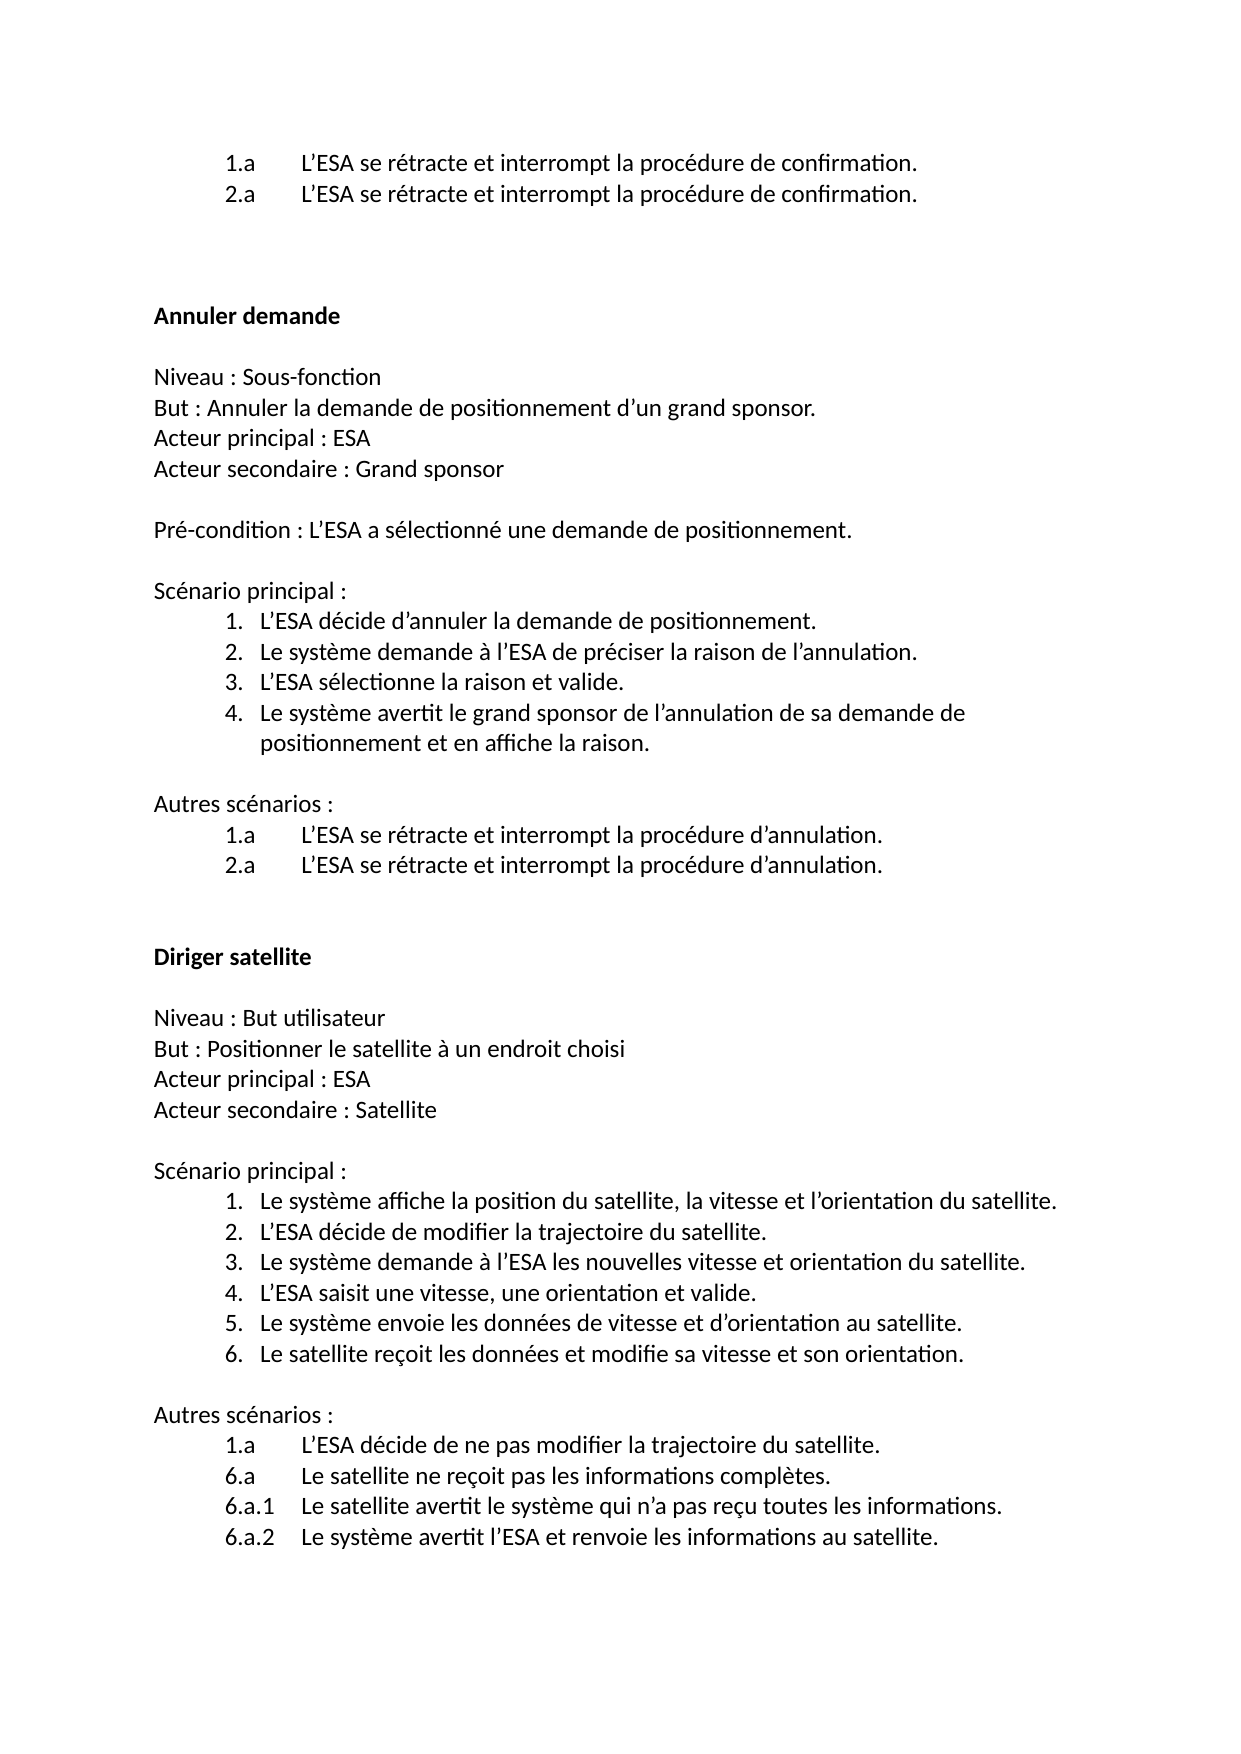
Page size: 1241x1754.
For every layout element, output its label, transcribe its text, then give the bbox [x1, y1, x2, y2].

list Le système demande à l’ESA les nouvelles vitesse et orientation du satellite. [224, 1246, 1093, 1277]
list 2.a L’ESA se rétracte et interrompt la procédure d’annulation. [224, 849, 1093, 880]
text Diriger satellite [154, 941, 1093, 972]
text Acteur secondaire : Satellite [154, 1094, 1093, 1124]
list Le système envoie les données de vitesse et d’orientation au satellite. [224, 1307, 1093, 1338]
text Annuler demande [154, 300, 1093, 331]
list L’ESA décide de modifier la trajectoire du satellite. [224, 1216, 1093, 1246]
list 6.a.2 Le système avertit l’ESA et renvoie les informations au satellite. [224, 1521, 1093, 1552]
list Autres scénarios : [154, 1399, 1093, 1429]
list 1.a L’ESA se rétracte et interrompt la procédure d’annulation. [224, 819, 1093, 849]
text But : Annuler la demande de positionnement d’un grand sponsor. [154, 392, 1093, 422]
text Acteur principal : ESA [154, 1063, 1093, 1094]
list L’ESA saisit une vitesse, une orientation et valide. [224, 1277, 1093, 1307]
list L’ESA décide d’annuler la demande de positionnement. [224, 605, 1093, 636]
text Pré-condition : L’ESA a sélectionné une demande de positionnement. [154, 514, 1093, 544]
text Scénario principal : [154, 575, 1093, 605]
list 1.a L’ESA décide de ne pas modifier la trajectoire du satellite. [224, 1429, 1093, 1460]
list Le système affiche la position du satellite, la vitesse et l’orientation du satellite. [224, 1185, 1093, 1216]
list Le satellite reçoit les données et modifie sa vitesse et son orientation. [224, 1338, 1093, 1368]
list Le système demande à l’ESA de préciser la raison de l’annulation. [224, 636, 1093, 666]
text 2.a L’ESA se rétracte et interrompt la procédure de confirmation. [224, 178, 1093, 209]
list 6.a.1 Le satellite avertit le système qui n’a pas reçu toutes les informations. [224, 1491, 1093, 1521]
list 6.a Le satellite ne reçoit pas les informations complètes. [224, 1460, 1093, 1491]
text Niveau : But utilisateur [154, 1002, 1093, 1033]
list 1.a L’ESA se rétracte et interrompt la procédure de confirmation. [224, 148, 1093, 178]
text Autres scénarios : [154, 788, 1093, 819]
list L’ESA sélectionne la raison et valide. [224, 666, 1093, 697]
text Acteur secondaire : Grand sponsor [154, 453, 1093, 483]
text Niveau : Sous-fonction [154, 361, 1093, 392]
list Le système avertit le grand sponsor de l’annulation de sa demande de positionnement et en affiche la raison. [224, 697, 1093, 758]
text Scénario principal : [154, 1155, 1093, 1185]
text But : Positionner le satellite à un endroit choisi [154, 1033, 1093, 1063]
text Acteur principal : ESA [154, 422, 1093, 453]
